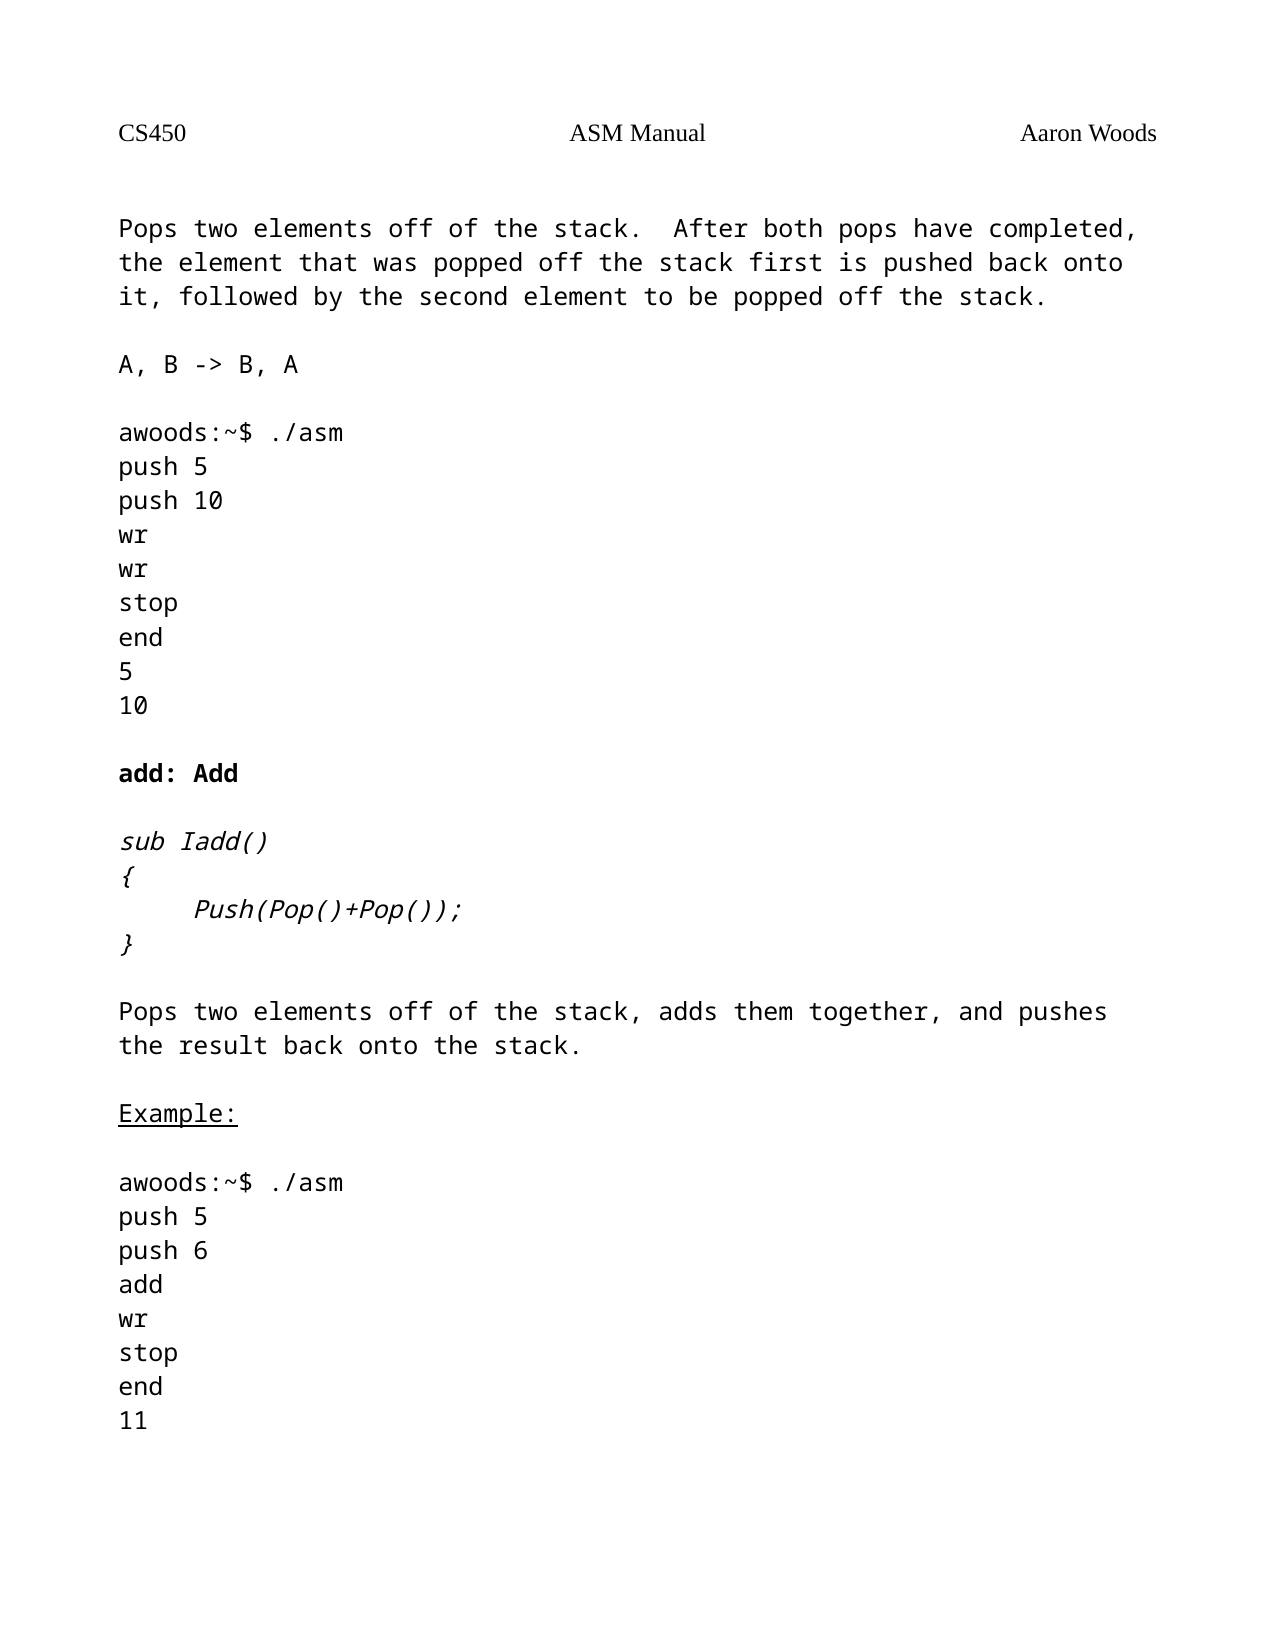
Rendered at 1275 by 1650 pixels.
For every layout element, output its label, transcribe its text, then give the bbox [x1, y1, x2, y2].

text push 5 [118, 449, 1157, 483]
text push 10 [118, 483, 1157, 517]
text 5 [118, 653, 1157, 687]
text Push(Pop()+Pop()); [118, 892, 1157, 926]
text awoods:~$ ./asm [118, 1164, 1157, 1198]
text push 6 [118, 1232, 1157, 1266]
text Pops two elements off of the stack. After both pops have completed, the element that was popped off the stack first is pushed back onto it, followed by the second element to be popped off the stack. [118, 210, 1157, 313]
text wr [118, 551, 1157, 585]
text end [118, 1368, 1157, 1403]
text 11 [118, 1403, 1157, 1437]
text add: Add [118, 755, 1157, 789]
text sub Iadd() [118, 823, 1157, 858]
text push 5 [118, 1198, 1157, 1232]
text { [118, 858, 1157, 892]
text A, B -> B, A [118, 347, 1157, 381]
text wr [118, 1300, 1157, 1334]
text awoods:~$ ./asm [118, 415, 1157, 449]
text stop [118, 585, 1157, 619]
text wr [118, 517, 1157, 551]
text add [118, 1266, 1157, 1300]
text Example: [118, 1096, 1157, 1130]
text end [118, 619, 1157, 653]
text stop [118, 1334, 1157, 1368]
text 10 [118, 687, 1157, 721]
text } [118, 926, 1157, 960]
text Pops two elements off of the stack, adds them together, and pushes the result back onto the stack. [118, 994, 1157, 1062]
